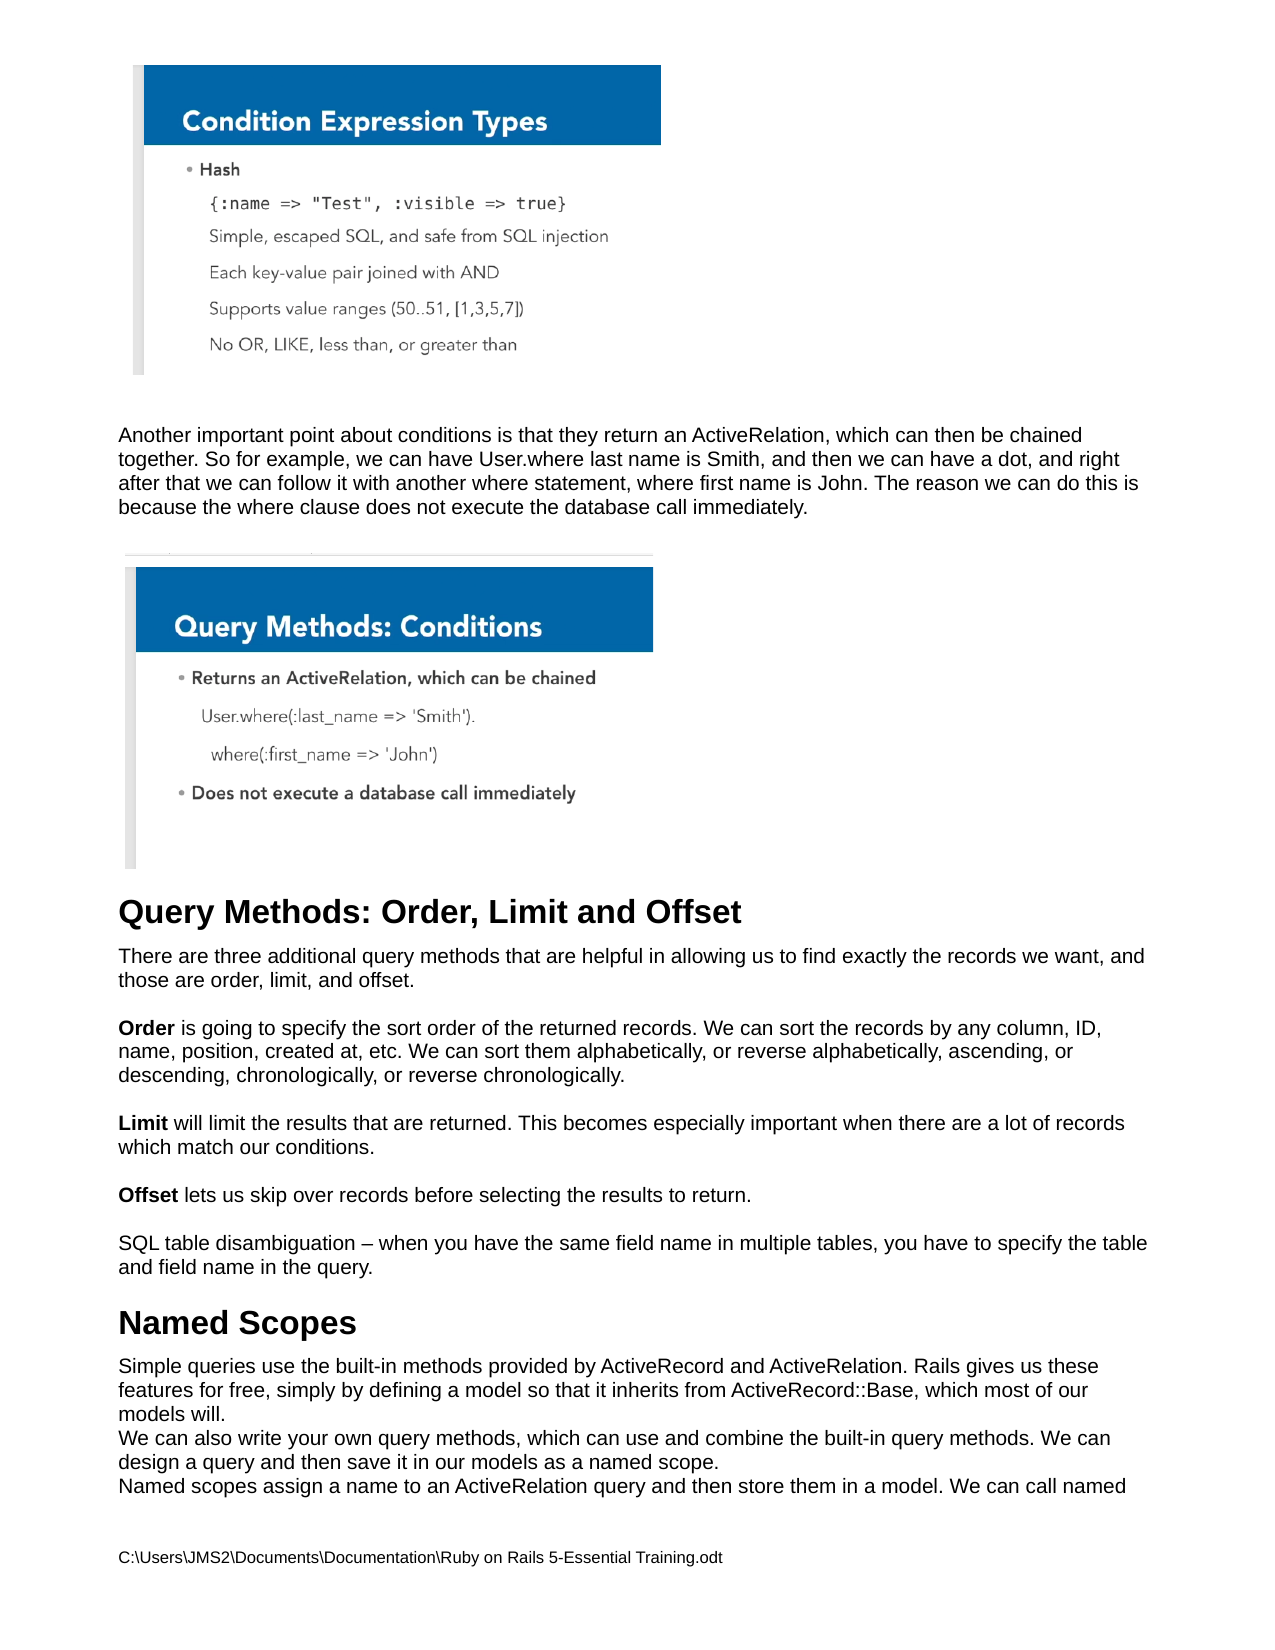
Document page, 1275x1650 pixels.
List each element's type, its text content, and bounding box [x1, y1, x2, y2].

text There are three additional query methods that are helpful in allowing us to find exactly the records we want, and those are order, limit, and offset. [118, 943, 1157, 991]
text Limit will limit the results that are returned. This becomes especially important when there are a lot of records which match our conditions. [118, 1111, 1157, 1159]
text SQL table disambiguation – when you have the same field name in multiple tables, you have to specify the table and field name in the query. [118, 1231, 1157, 1279]
text Named scopes assign a name to an ActiveRelation query and then store them in a model. We can call named [118, 1473, 1157, 1497]
subtitle Named Scopes [118, 1303, 1157, 1341]
text Simple queries use the built-in methods provided by ActiveRecord and ActiveRelation. Rails gives us these features for free, simply by defining a model so that it inherits from ActiveRecord::Base, which most of our models will. [118, 1354, 1157, 1426]
text We can also write your own query methods, which can use and combine the built-in query methods. We can design a query and then save it in our models as a named scope. [118, 1426, 1157, 1473]
subtitle Query Methods: Order, Limit and Offset [118, 892, 1157, 931]
picture [125, 553, 654, 869]
picture [132, 60, 661, 375]
text Another important point about conditions is that they return an ActiveRelation, which can then be chained together. So for example, we can have User.where last name is Smith, and then we can have a dot, and right after that we can follow it with another where statement, where first name is John. The reason we can do this is because the where clause does not execute the database call immediately. [118, 423, 1157, 519]
text Offset lets us skip over records before selecting the results to return. [118, 1183, 1157, 1207]
text Order is going to specify the sort order of the returned records. We can sort the records by any column, ID, name, position, created at, etc. We can sort them alphabetically, or reverse alphabetically, ascending, or descending, chronologically, or reverse chronologically. [118, 1015, 1157, 1087]
